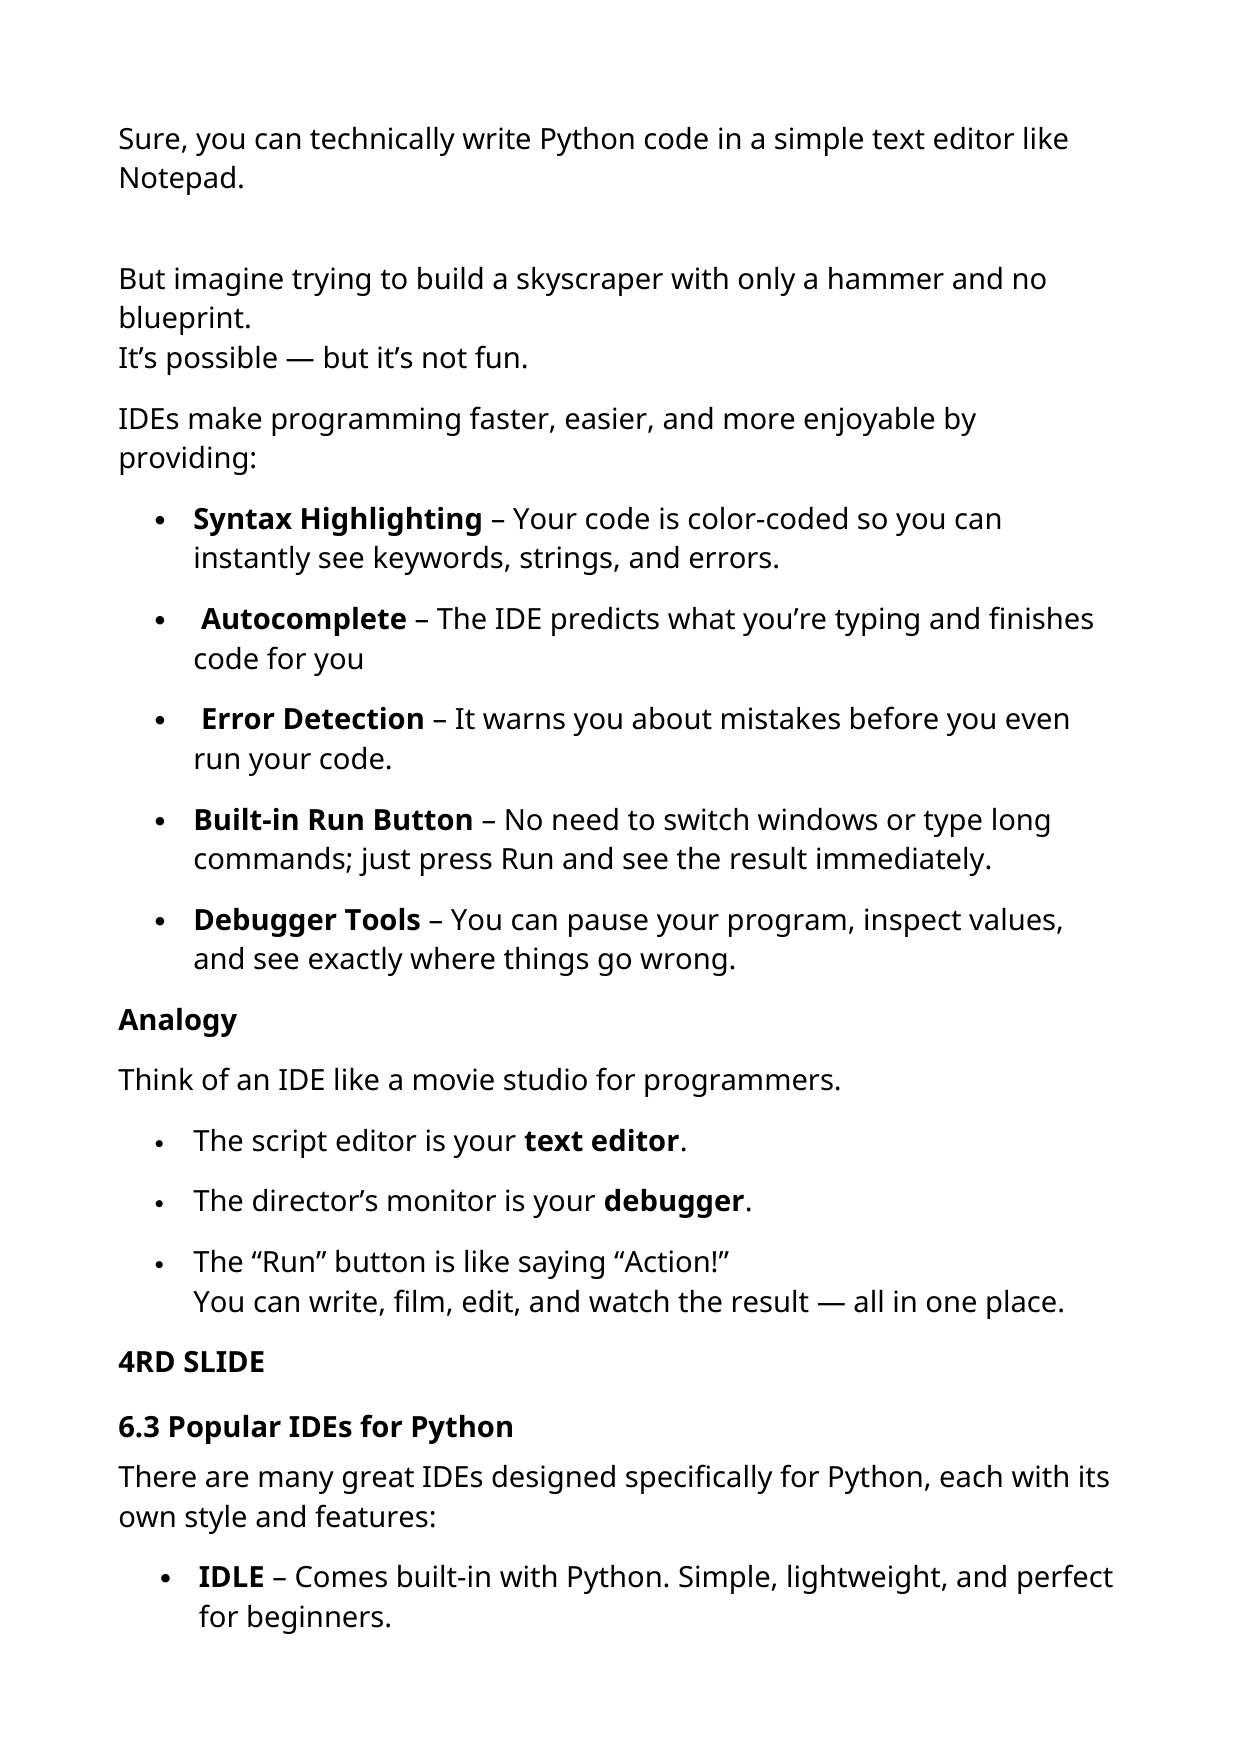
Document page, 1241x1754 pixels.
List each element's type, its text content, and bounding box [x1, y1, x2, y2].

list Built-in Run Button – No need to switch windows or type long commands; just press Run and see the result immediately. [156, 799, 1122, 878]
text There are many great IDEs designed specifically for Python, each with its own style and features: [118, 1456, 1122, 1536]
list Autocomplete – The IDE predicts what you’re typing and finishes code for you [156, 598, 1122, 678]
list The script editor is your text editor. [156, 1120, 1122, 1160]
list The “Run” button is like saying “Action!” You can write, film, edit, and watch the result — all in one place. [156, 1241, 1122, 1321]
list Error Detection – It warns you about mistakes before you even run your code. [156, 698, 1122, 778]
text Think of an IDE like a movie studio for programmers. [118, 1060, 1122, 1099]
list The director’s monitor is your debugger. [156, 1181, 1122, 1220]
list Debugger Tools – You can pause your program, inspect values, and see exactly where things go wrong. [156, 899, 1122, 978]
list IDLE – Comes built-in with Python. Simple, lightweight, and perfect for beginners. [161, 1556, 1122, 1636]
text Sure, you can technically write Python code in a simple text editor like Notepad. [118, 118, 1122, 197]
text IDEs make programming faster, easier, and more enjoyable by providing: [118, 398, 1122, 477]
text 4RD SLIDE [118, 1341, 1122, 1381]
text Analogy [118, 999, 1122, 1039]
text But imagine trying to build a skyscraper with only a hammer and no blueprint. It’s possible — but it’s not fun. [118, 218, 1122, 377]
subtitle 6.3 Popular IDEs for Python [118, 1406, 1122, 1446]
list Syntax Highlighting – Your code is color-coded so you can instantly see keywords, strings, and errors. [156, 498, 1122, 577]
